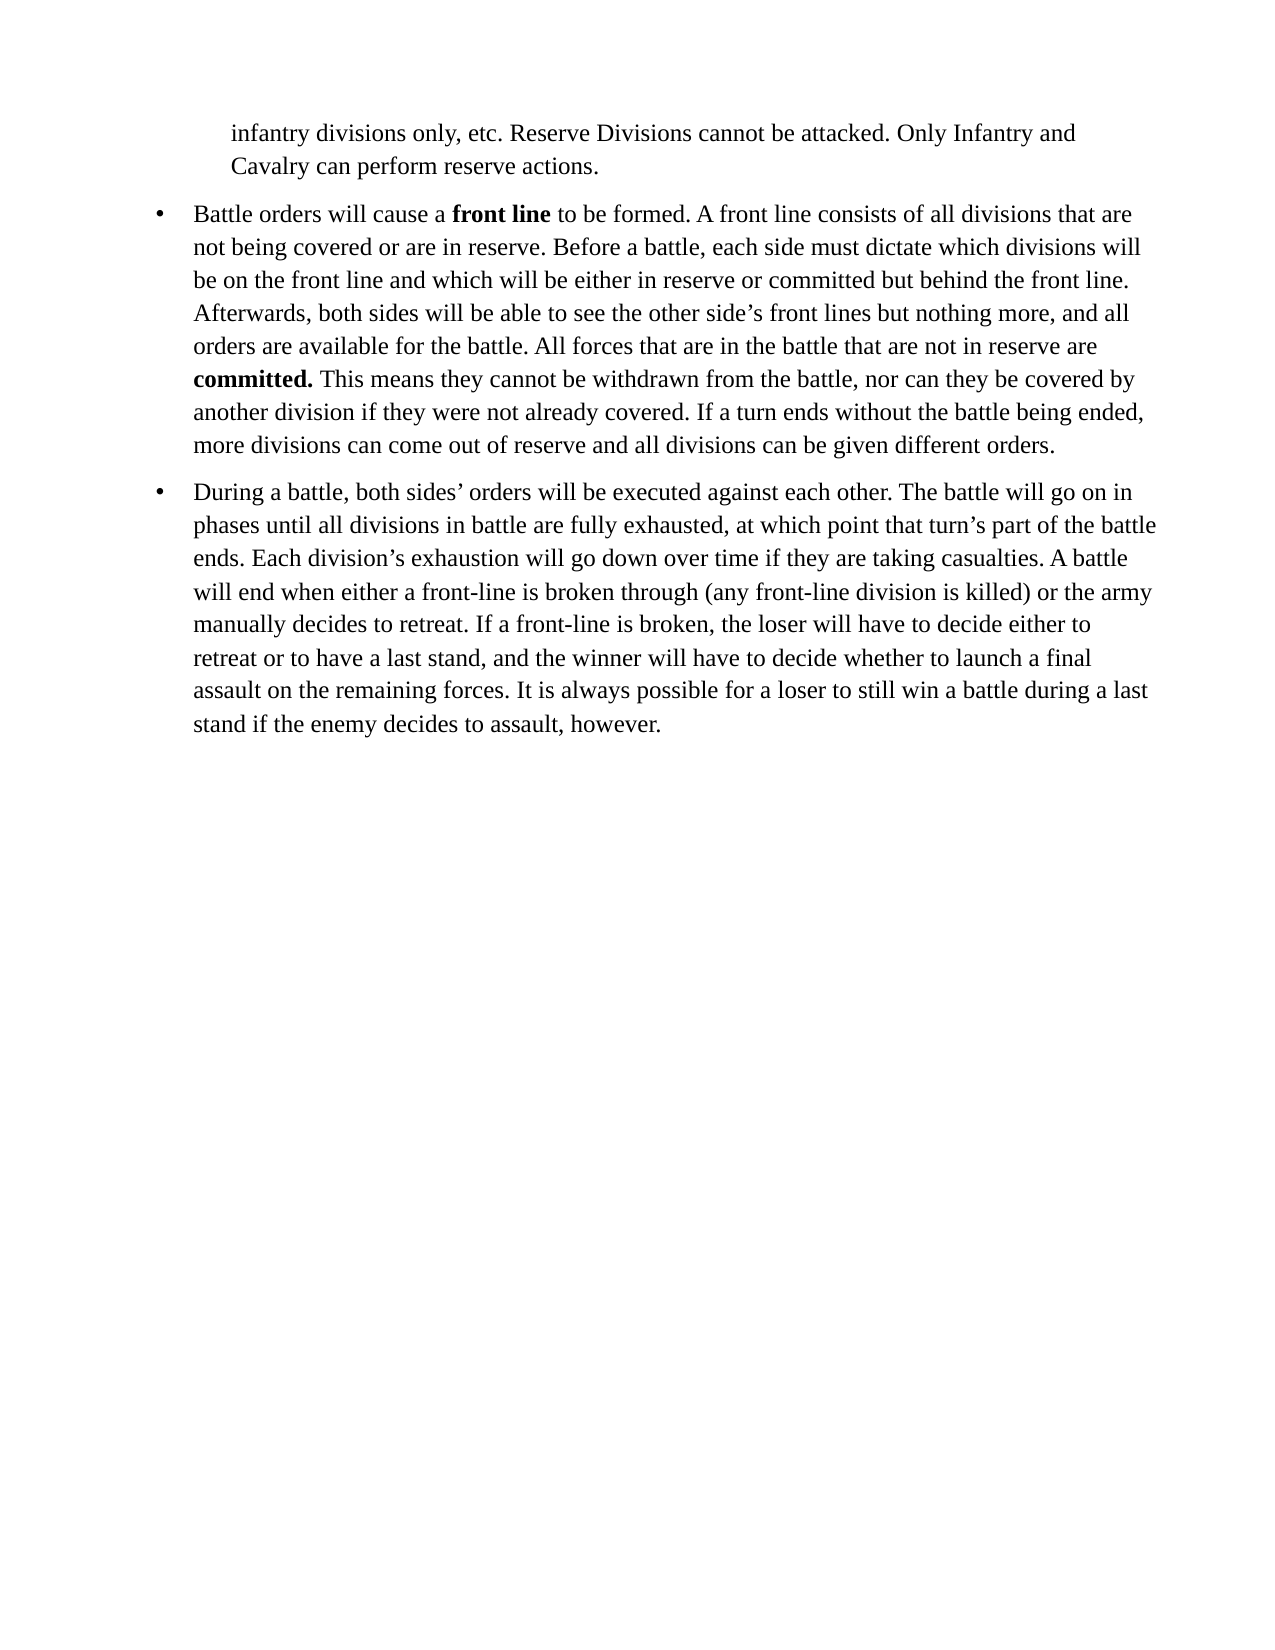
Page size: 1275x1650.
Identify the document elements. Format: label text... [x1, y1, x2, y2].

list Battle orders will cause a front line to be formed. A front line consists of all divisions that are not being covered or are in reserve. Before a battle, each side must dictate which divisions will be on the front line and which will be either in reserve or committed but behind the front line. Afterwards, both sides will be able to see the other side’s front lines but nothing more, and all orders are available for the battle. All forces that are in the battle that are not in reserve are committed. This means they cannot be withdrawn from the battle, nor can they be covered by another division if they were not already covered. If a turn ends without the battle being ended, more divisions can come out of reserve and all divisions can be given different orders. [156, 199, 1157, 459]
list During a battle, both sides’ orders will be executed against each other. The battle will go on in phases until all divisions in battle are fully exhausted, at which point that turn’s part of the battle ends. Each division’s exhaustion will go down over time if they are taking casualties. A battle will end when either a front-line is broken through (any front-line division is killed) or the army manually decides to retreat. If a front-line is broken, the loser will have to decide either to retreat or to have a last stand, and the winner will have to decide whether to launch a final assault on the remaining forces. It is always possible for a loser to still win a battle during a last stand if the enemy decides to assault, however. [156, 477, 1157, 737]
list infantry divisions only, etc. Reserve Divisions cannot be attacked. Only Infantry and Cavalry can perform reserve actions. [193, 118, 1157, 180]
